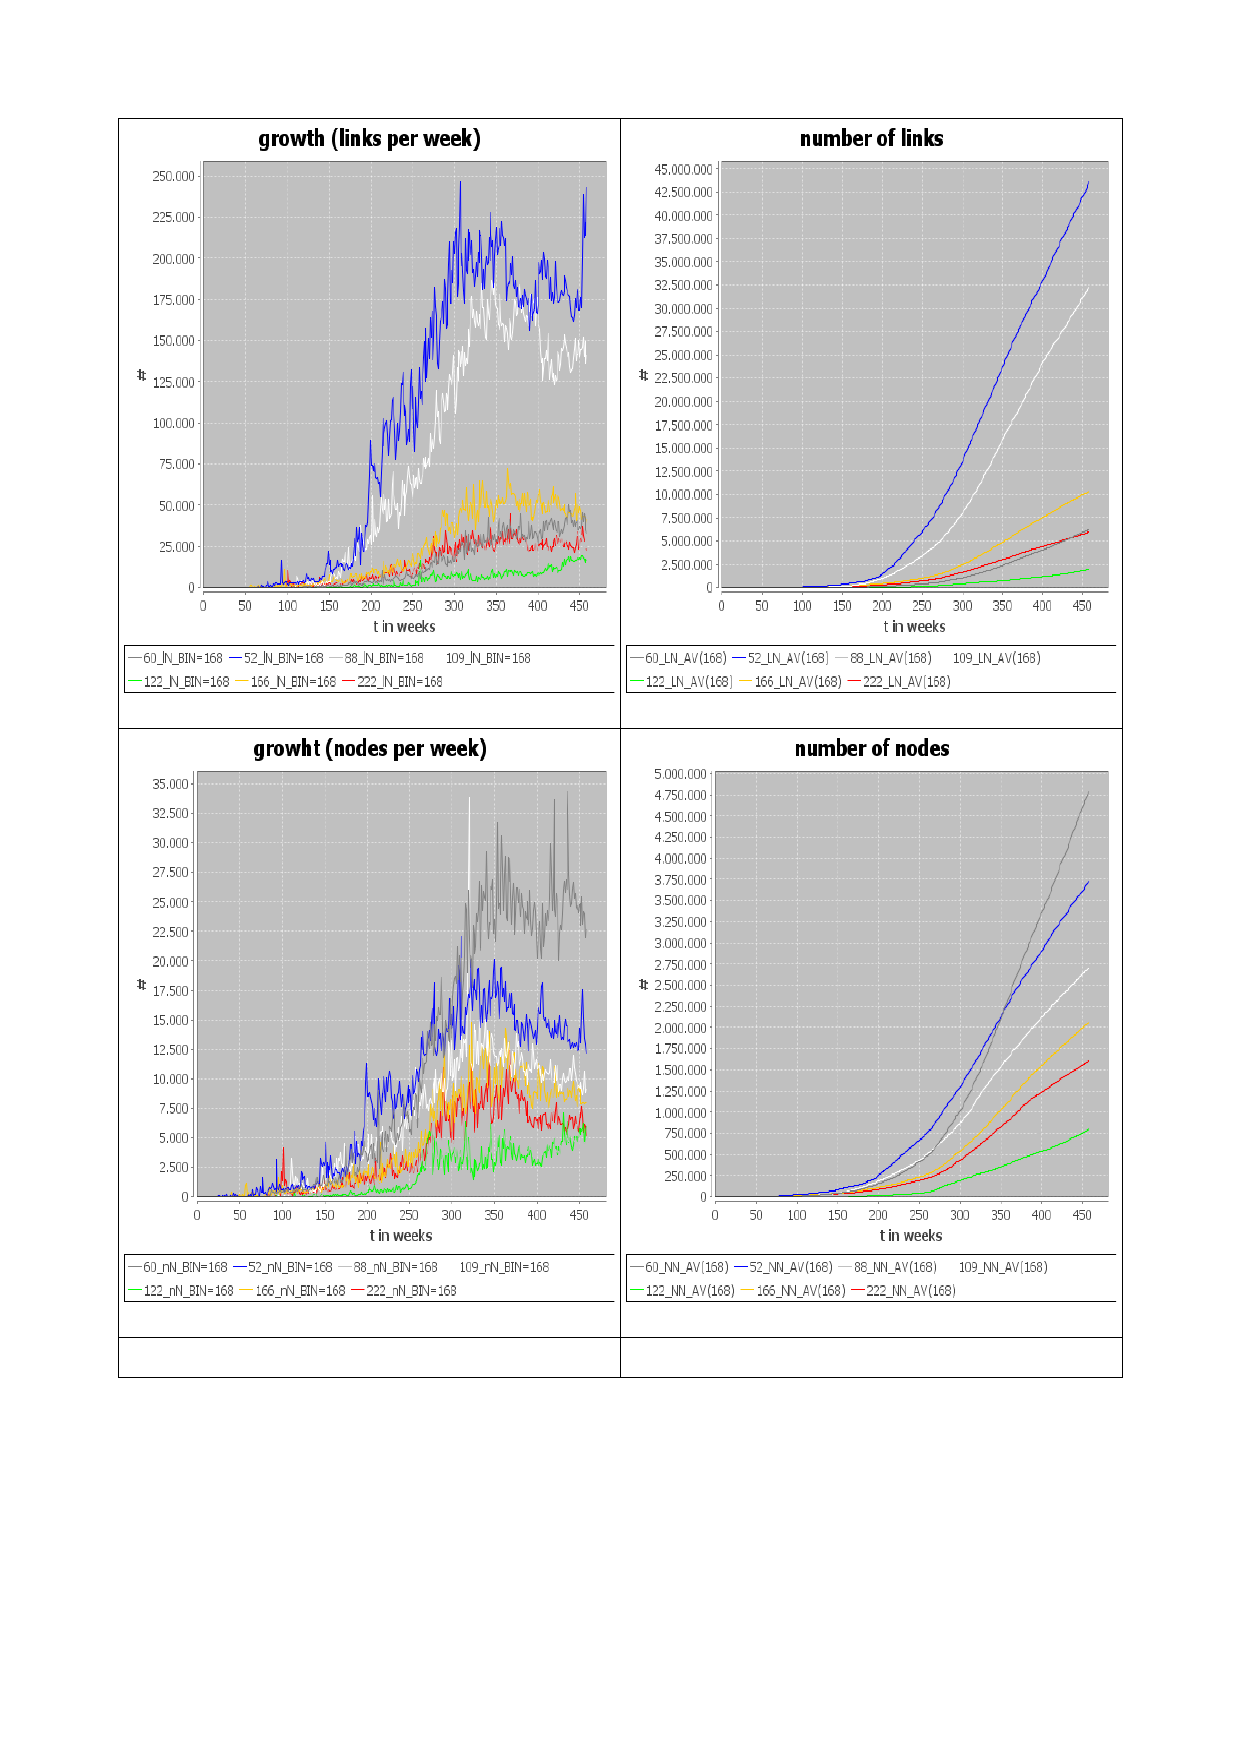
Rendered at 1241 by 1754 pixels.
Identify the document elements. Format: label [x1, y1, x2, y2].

table_cell [119, 1338, 620, 1377]
table_header [119, 119, 620, 727]
table_cell [119, 729, 620, 1337]
table_header [621, 119, 1122, 727]
table_cell [621, 729, 1122, 1337]
table_cell [621, 1338, 1122, 1377]
